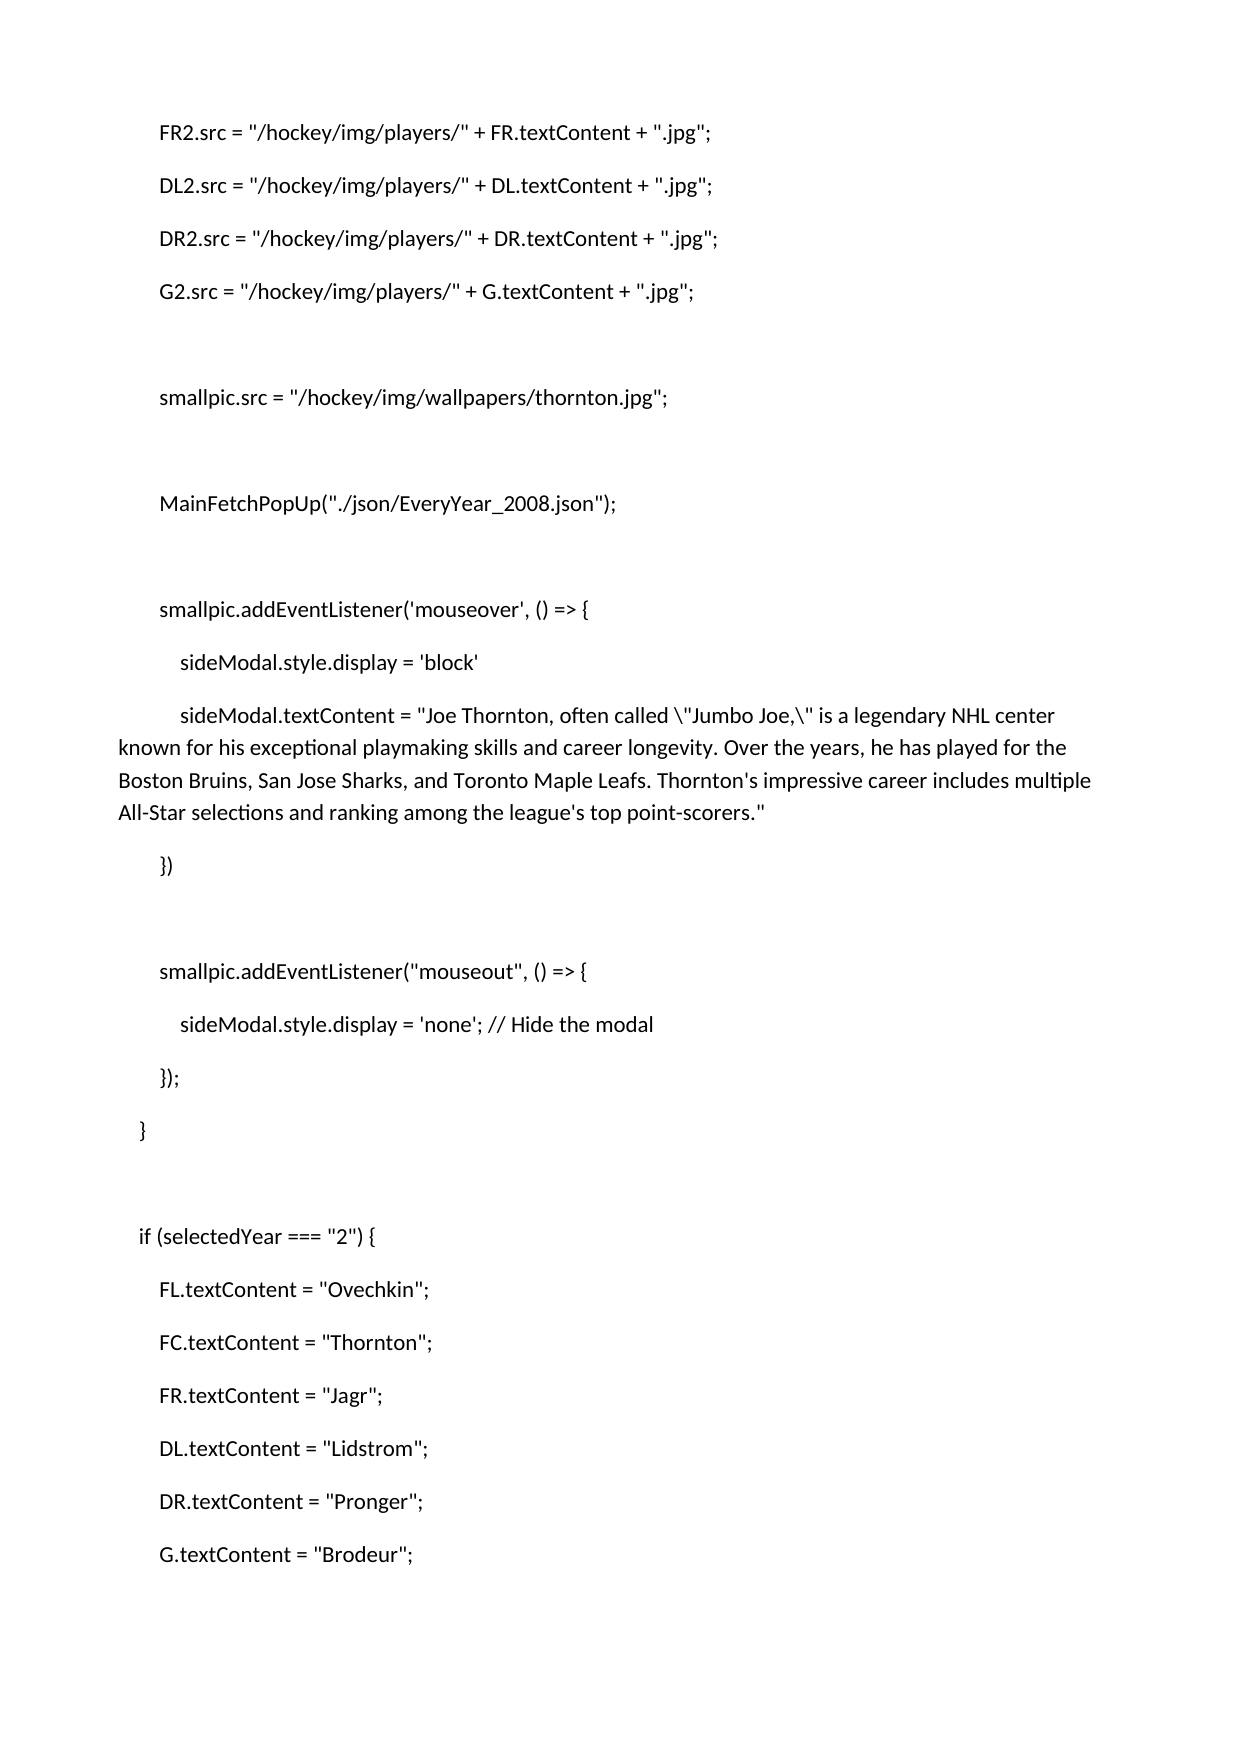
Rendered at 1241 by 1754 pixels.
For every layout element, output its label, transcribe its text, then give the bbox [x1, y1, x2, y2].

text sideModal.textContent = "Joe Thornton, often called \"Jumbo Joe,\" is a legendary NHL center known for his exceptional playmaking skills and career longevity. Over the years, he has played for the Boston Bruins, San Jose Sharks, and Toronto Maple Leafs. Thornton's impressive career includes multiple All-Star selections and ranking among the league's top point-scorers." [118, 701, 1122, 826]
text MainFetchPopUp("./json/EveryYear_2008.json"); [118, 489, 1122, 517]
text DL.textContent = "Lidstrom"; [118, 1434, 1122, 1462]
text DL2.src = "/hockey/img/players/" + DL.textContent + ".jpg"; [118, 171, 1122, 199]
text }) [118, 851, 1122, 879]
text FL.textContent = "Ovechkin"; [118, 1275, 1122, 1303]
text G2.src = "/hockey/img/players/" + G.textContent + ".jpg"; [118, 277, 1122, 305]
text FR2.src = "/hockey/img/players/" + FR.textContent + ".jpg"; [118, 118, 1122, 146]
text }); [118, 1063, 1122, 1091]
text smallpic.src = "/hockey/img/wallpapers/thornton.jpg"; [118, 383, 1122, 411]
text sideModal.style.display = 'block' [118, 648, 1122, 676]
text FR.textContent = "Jagr"; [118, 1381, 1122, 1409]
text DR.textContent = "Pronger"; [118, 1487, 1122, 1515]
text } [118, 1116, 1122, 1144]
text G.textContent = "Brodeur"; [118, 1540, 1122, 1568]
text FC.textContent = "Thornton"; [118, 1328, 1122, 1356]
text if (selectedYear === "2") { [118, 1222, 1122, 1250]
text sideModal.style.display = 'none'; // Hide the modal [118, 1010, 1122, 1038]
text DR2.src = "/hockey/img/players/" + DR.textContent + ".jpg"; [118, 224, 1122, 252]
text smallpic.addEventListener("mouseout", () => { [118, 957, 1122, 985]
text smallpic.addEventListener('mouseover', () => { [118, 595, 1122, 623]
